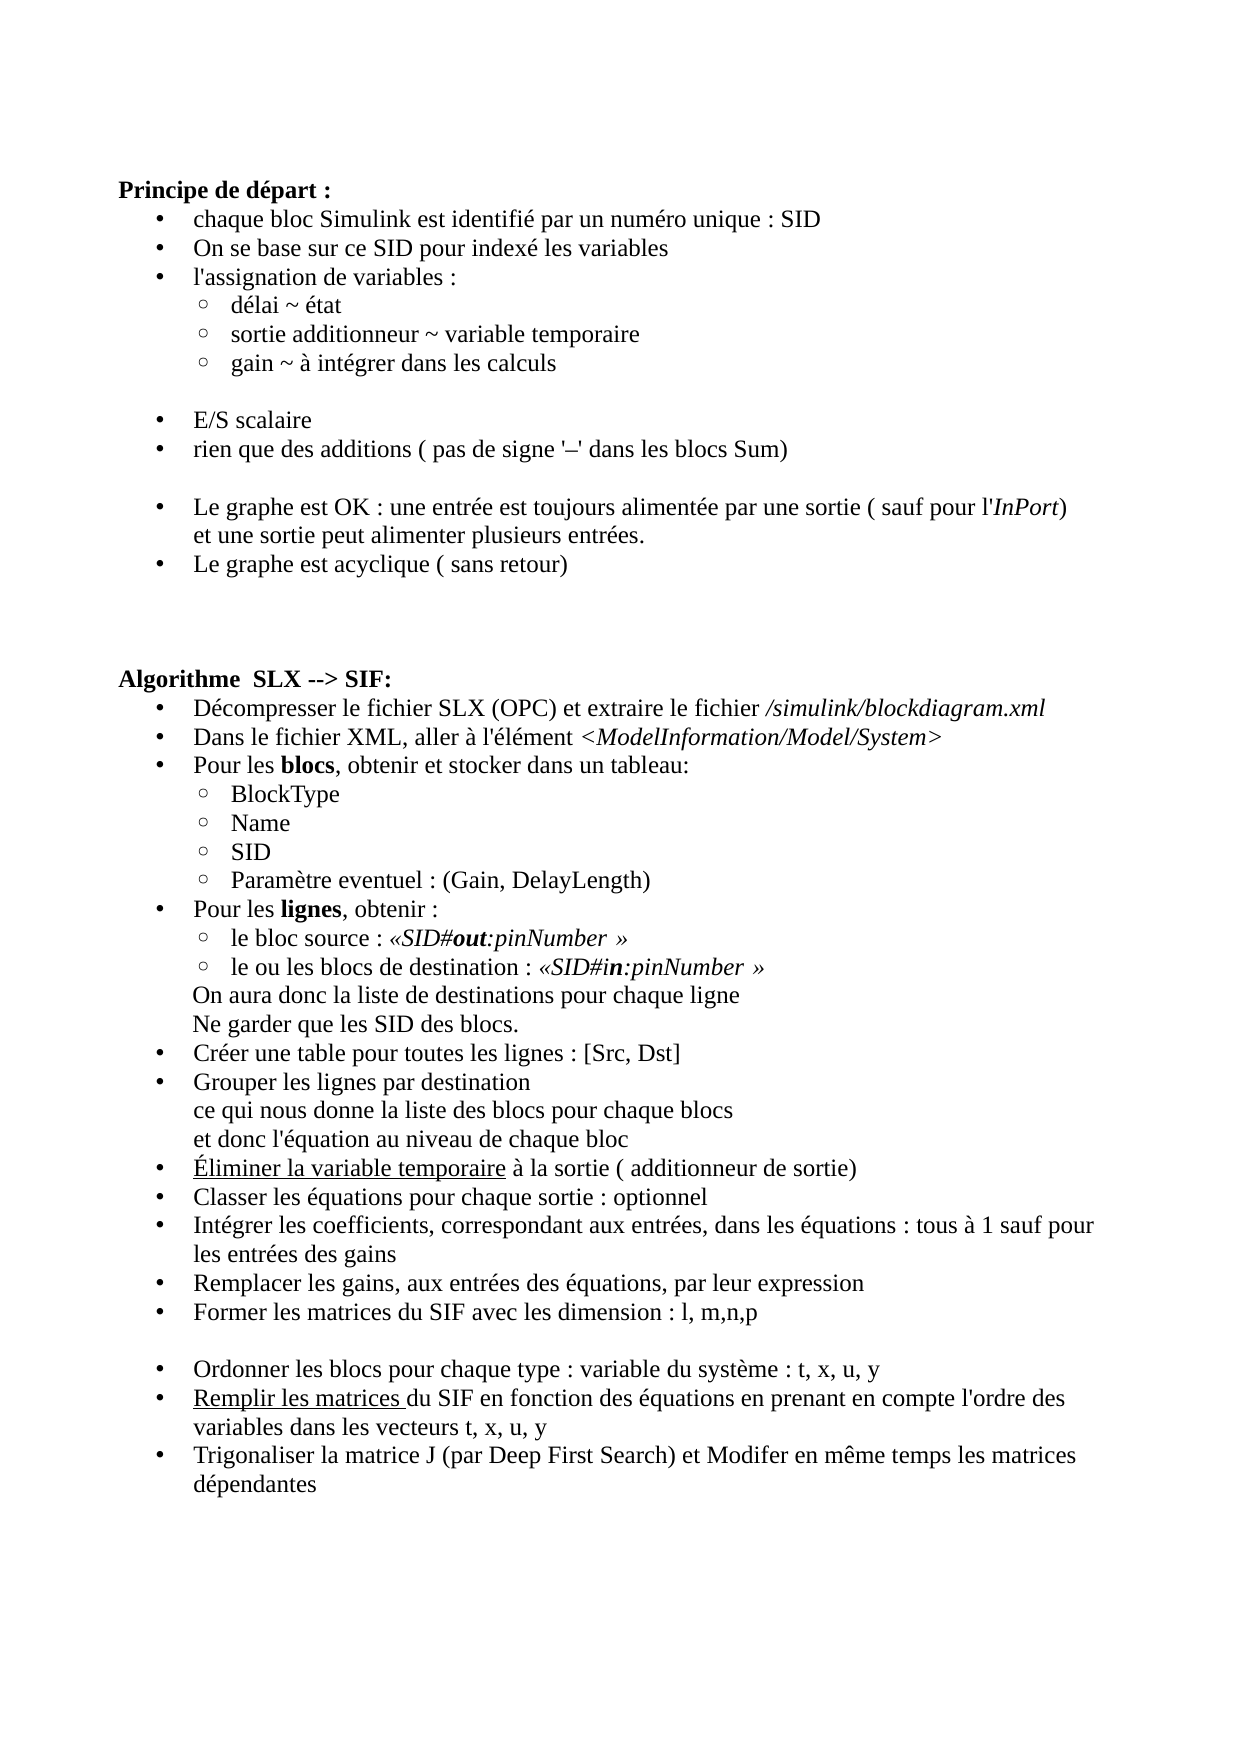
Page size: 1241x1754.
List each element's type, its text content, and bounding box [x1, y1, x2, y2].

list Créer une table pour toutes les lignes : [Src, Dst] [156, 1038, 1122, 1067]
list E/S scalaire [156, 406, 1122, 434]
list Le graphe est OK : une entrée est toujours alimentée par une sortie ( sauf pour l'InPort) [156, 492, 1122, 521]
list BlockType [193, 779, 1122, 808]
list Décompresser le fichier SLX (OPC) et extraire le fichier /simulink/blockdiagram.xml [156, 693, 1122, 722]
list Name [193, 808, 1122, 837]
list Pour les blocs, obtenir et stocker dans un tableau: [156, 751, 1122, 779]
list Ordonner les blocs pour chaque type : variable du système : t, x, u, y [156, 1354, 1122, 1383]
list et donc l'équation au niveau de chaque bloc [156, 1124, 1122, 1153]
list Remplir les matrices du SIF en fonction des équations en prenant en compte l'ordre des variables dans les vecteurs t, x, u, y [156, 1383, 1122, 1441]
text Algorithme SLX --> SIF: [118, 664, 1122, 693]
list rien que des additions ( pas de signe '–' dans les blocs Sum) [156, 434, 1122, 463]
list Former les matrices du SIF avec les dimension : l, m,n,p [156, 1297, 1122, 1326]
list Trigonaliser la matrice J (par Deep First Search) et Modifer en même temps les matrices dépendantes [156, 1441, 1122, 1498]
list le bloc source : «SID#out:pinNumber » [193, 923, 1122, 952]
list SID [193, 837, 1122, 866]
list Classer les équations pour chaque sortie : optionnel [156, 1182, 1122, 1211]
list Le graphe est acyclique ( sans retour) [156, 549, 1122, 578]
list Paramètre eventuel : (Gain, DelayLength) [193, 866, 1122, 894]
list Intégrer les coefficients, correspondant aux entrées, dans les équations : tous à 1 sauf pour les entrées des gains [156, 1211, 1122, 1268]
text On aura donc la liste de destinations pour chaque ligne [118, 981, 1122, 1009]
list On se base sur ce SID pour indexé les variables [156, 233, 1122, 262]
list Dans le fichier XML, aller à l'élément <ModelInformation/Model/System> [156, 722, 1122, 751]
list chaque bloc Simulink est identifié par un numéro unique : SID [156, 204, 1122, 233]
list l'assignation de variables : [156, 262, 1122, 291]
list sortie additionneur ~ variable temporaire [193, 319, 1122, 348]
list Éliminer la variable temporaire à la sortie ( additionneur de sortie) [156, 1153, 1122, 1182]
list et une sortie peut alimenter plusieurs entrées. [156, 521, 1122, 549]
list gain ~ à intégrer dans les calculs [193, 348, 1122, 377]
list Grouper les lignes par destination [156, 1067, 1122, 1096]
list délai ~ état [193, 291, 1122, 319]
text Ne garder que les SID des blocs. [118, 1009, 1122, 1038]
list Pour les lignes, obtenir : [156, 894, 1122, 923]
text Principe de départ : [118, 176, 1122, 204]
list le ou les blocs de destination : «SID#in:pinNumber » [193, 952, 1122, 981]
list Remplacer les gains, aux entrées des équations, par leur expression [156, 1268, 1122, 1297]
list ce qui nous donne la liste des blocs pour chaque blocs [156, 1096, 1122, 1124]
